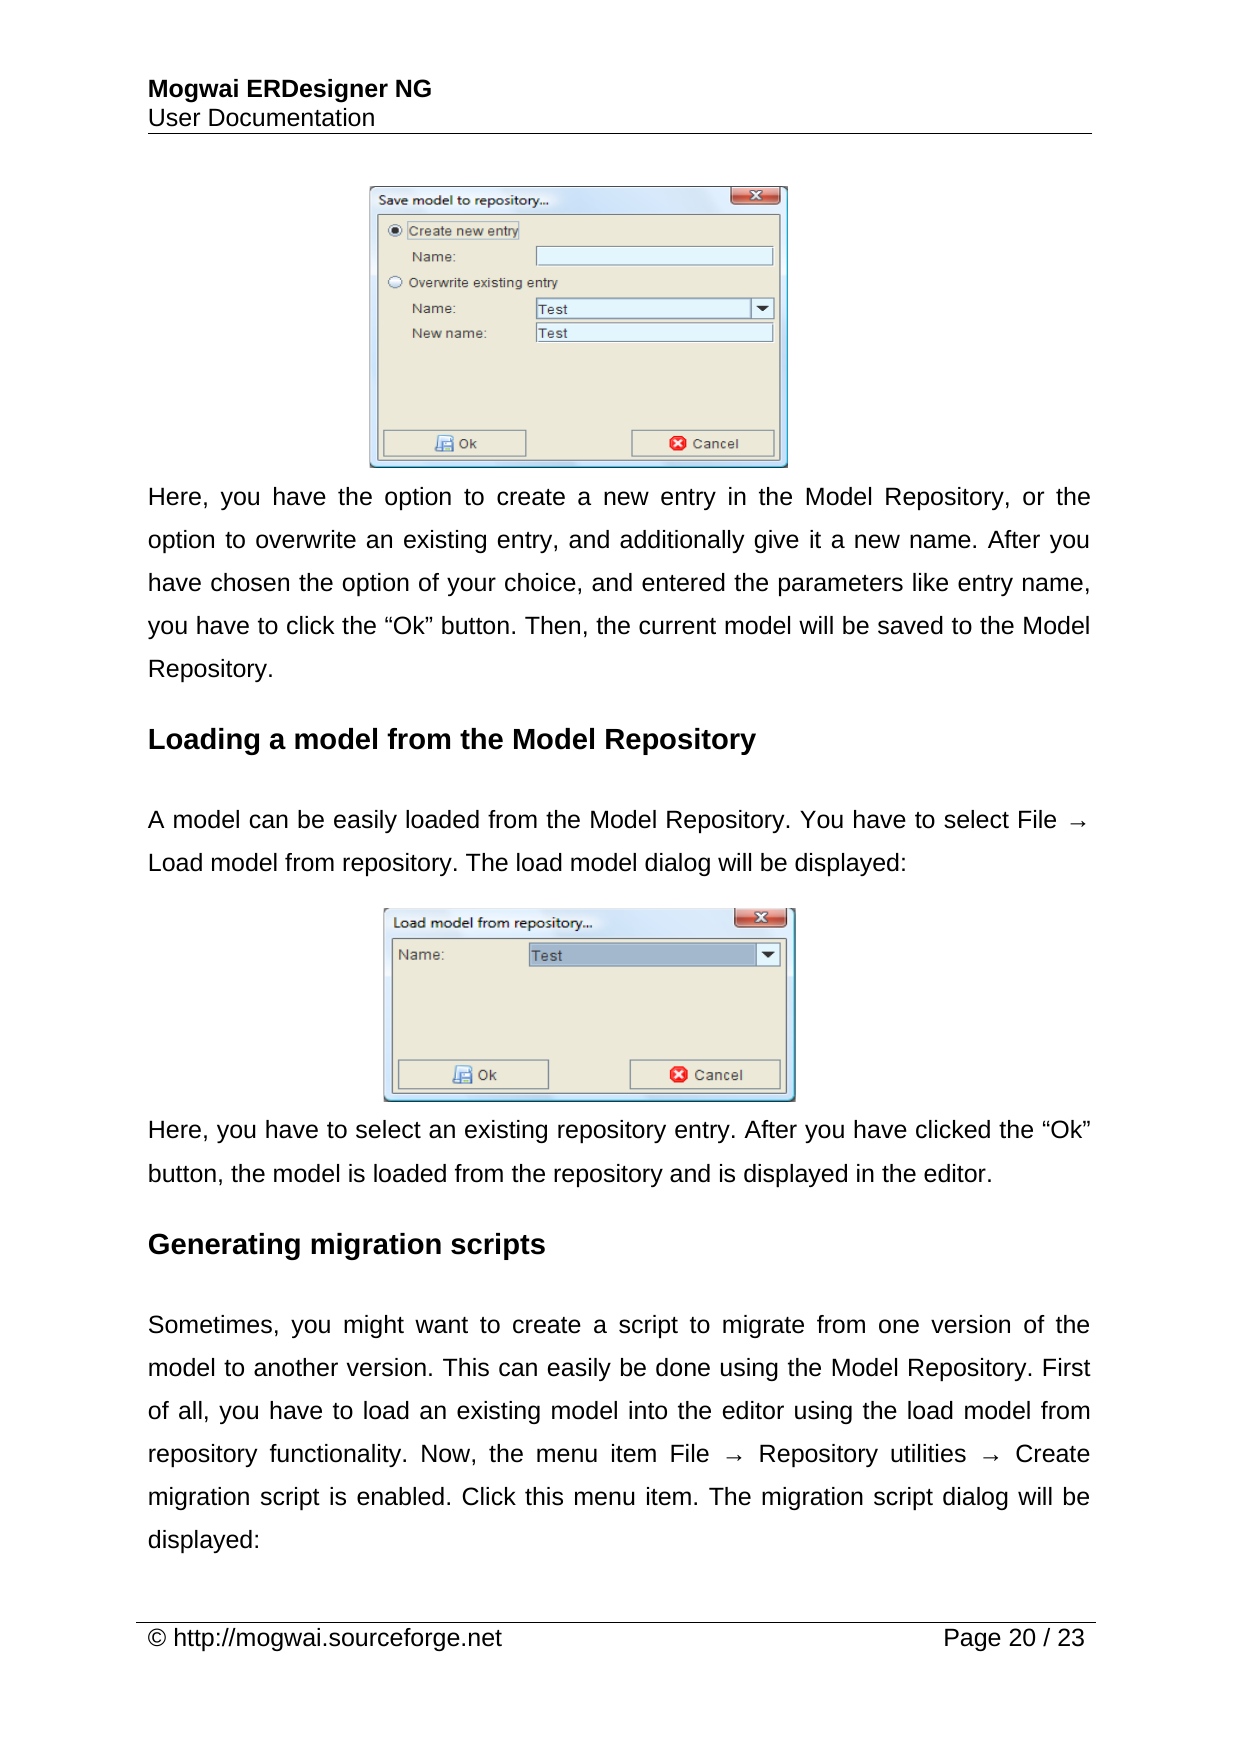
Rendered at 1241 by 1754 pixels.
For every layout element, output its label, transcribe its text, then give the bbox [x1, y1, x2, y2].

subtitle Generating migration scripts [148, 1227, 1092, 1260]
text A model can be easily loaded from the Model Repository. You have to select File → Load model from repository. The load model dialog will be displayed: [148, 805, 1092, 877]
text Here, you have the option to create a new entry in the Model Repository, or the option to overwrite an existing entry, and additionally give it a new name. After you have chosen the option of your choice, and entered the parameters like entry name, you have to click the “Ok” button. Then, the current model will be saved to the Model Repository. [148, 182, 1092, 683]
picture [369, 186, 788, 468]
subtitle Loading a model from the Model Repository [148, 722, 1092, 756]
text Sometimes, you might want to create a script to migrate from one version of the model to another version. This can easily be done using the Model Repository. First of all, you have to load an existing model into the editor using the load model from repository functionality. Now, the menu item File → Repository utilities → Create migration script is enabled. Click this menu item. The migration script dialog will be displayed: [148, 1310, 1092, 1554]
text Here, you have to select an existing repository entry. After you have clicked the “Ok” button, the model is loaded from the repository and is displayed in the editor. [148, 892, 1092, 1187]
picture [383, 908, 796, 1102]
